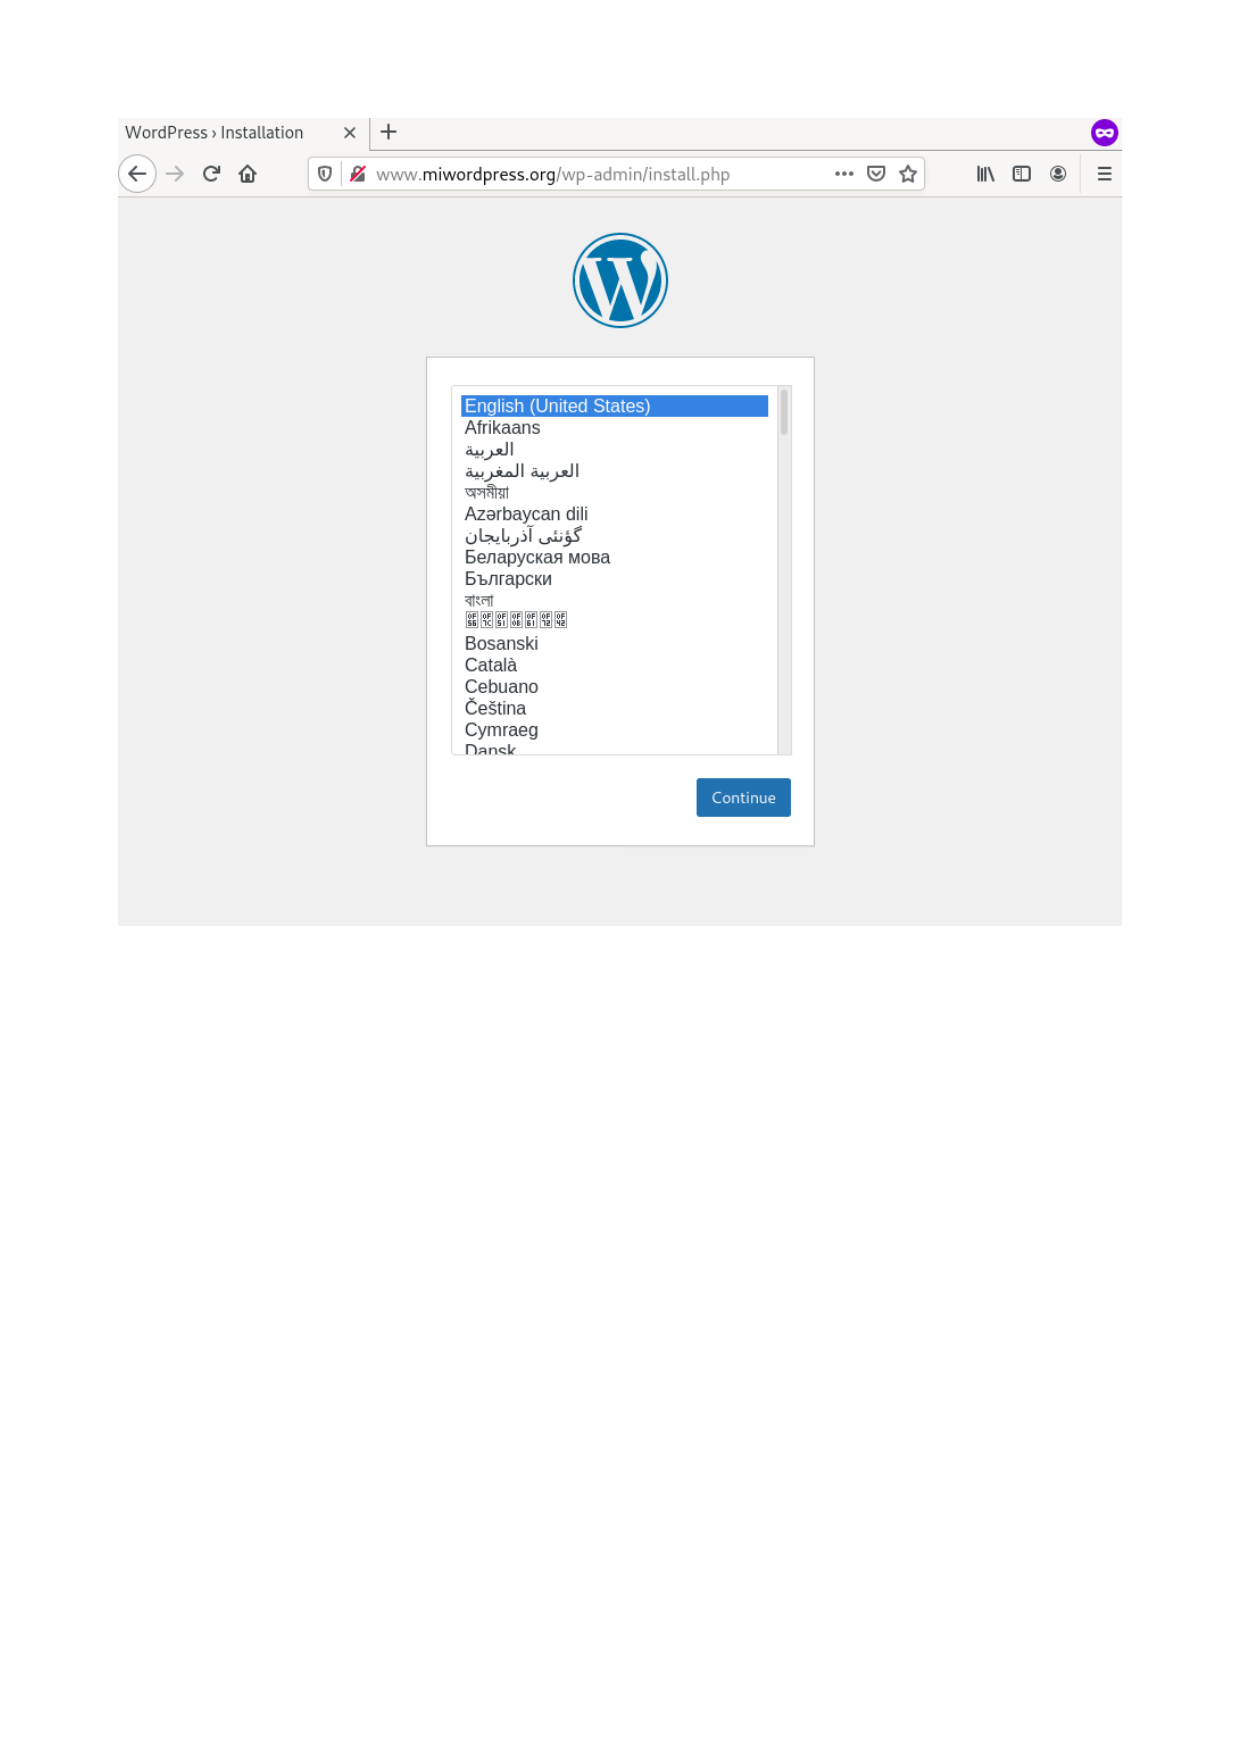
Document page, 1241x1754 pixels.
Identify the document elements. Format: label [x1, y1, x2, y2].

picture [118, 118, 1123, 926]
